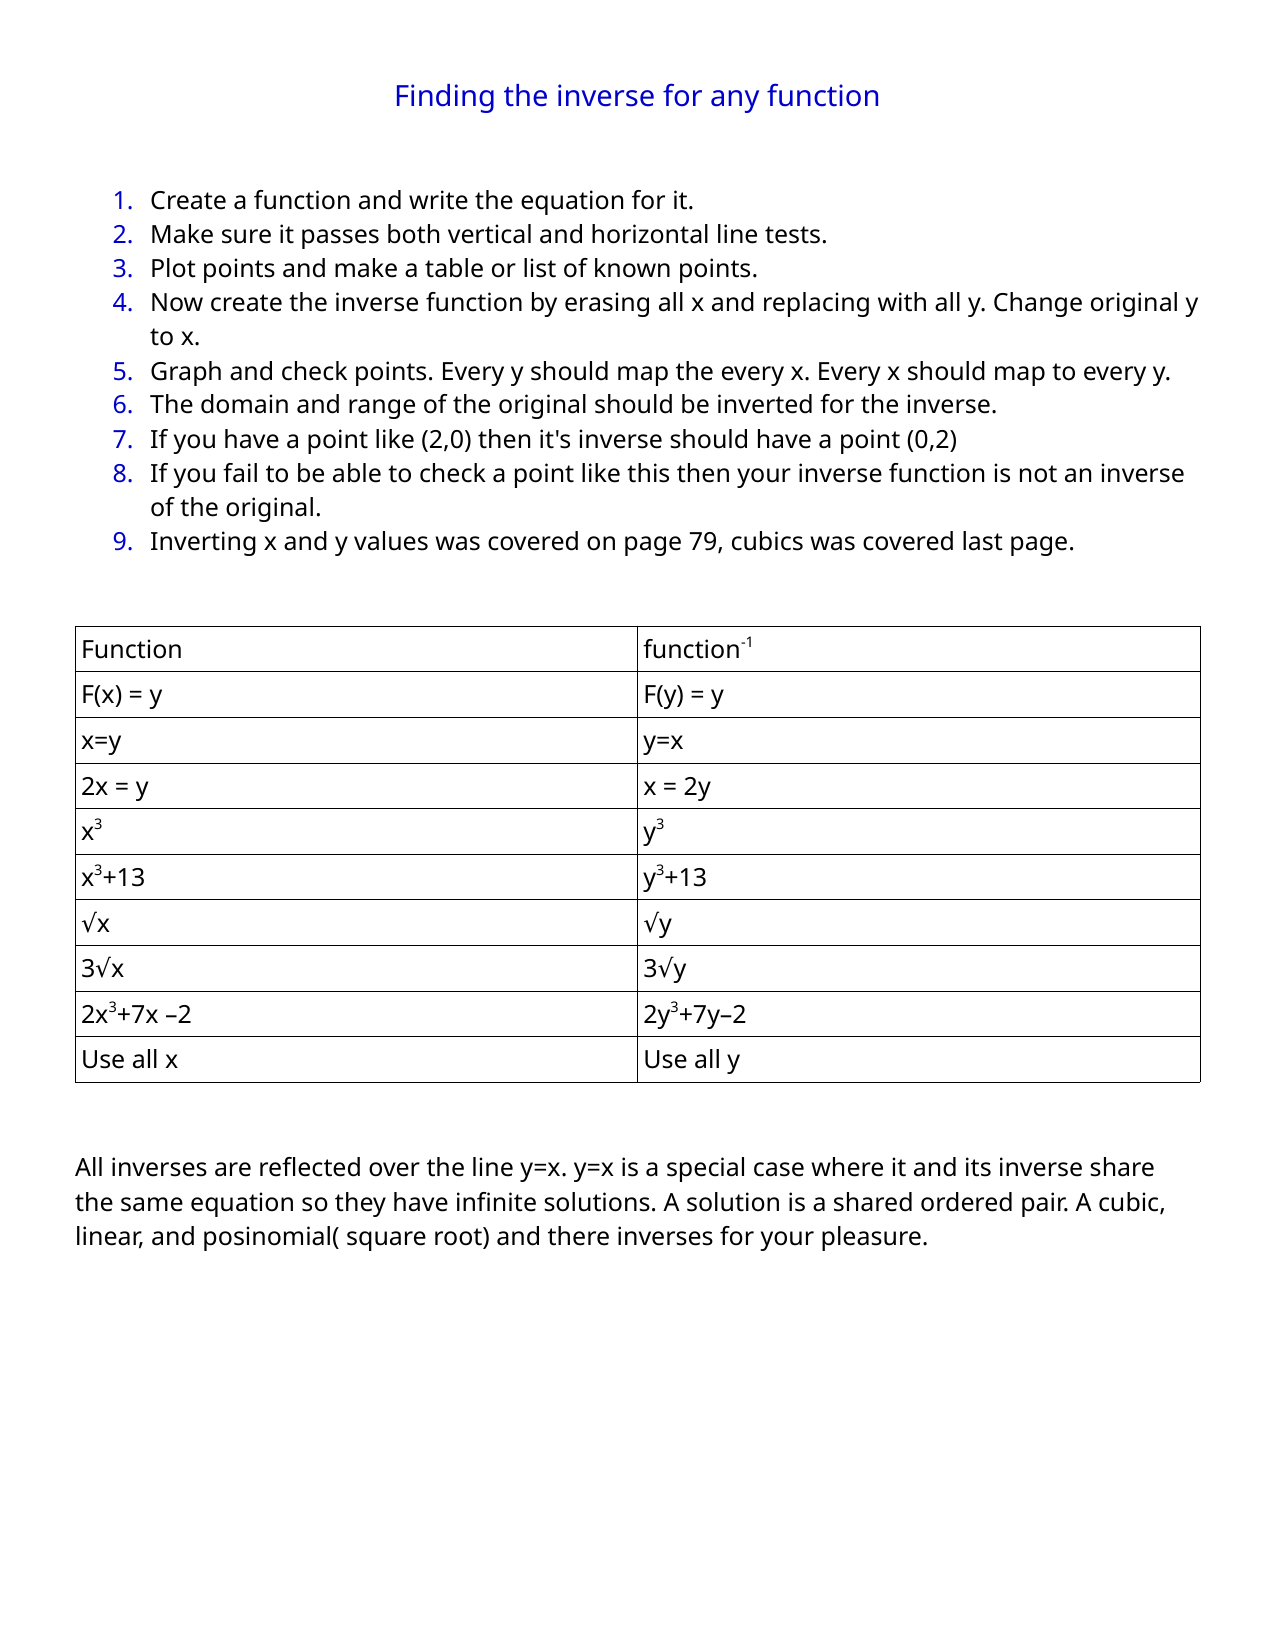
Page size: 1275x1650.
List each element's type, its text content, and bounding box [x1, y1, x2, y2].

list If you fail to be able to check a point like this then your inverse function is not an inverse of the original. [112, 455, 1200, 523]
list Make sure it passes both vertical and horizontal line tests. [112, 217, 1200, 251]
table_cell F(y) = y [638, 672, 1200, 717]
table_cell 2x = y [76, 764, 637, 808]
list Plot points and make a table or list of known points. [112, 251, 1200, 285]
table_cell 2y3+7y–2 [638, 992, 1200, 1036]
list Inverting x and y values was covered on page 79, cubics was covered last page. [112, 523, 1200, 557]
list Create a function and write the equation for it. [112, 183, 1200, 217]
list Now create the inverse function by erasing all x and replacing with all y. Change original y to x. [112, 285, 1200, 353]
table_cell F(x) = y [76, 672, 637, 717]
list If you have a point like (2,0) then it's inverse should have a point (0,2) [112, 421, 1200, 455]
table_header Function [76, 627, 637, 671]
table_cell x3+13 [76, 855, 637, 899]
table_cell x=y [76, 718, 637, 762]
table_cell y3 [638, 809, 1200, 854]
list Graph and check points. Every y should map the every x. Every x should map to every y. [112, 353, 1200, 387]
table_cell 2x3+7x –2 [76, 992, 637, 1036]
table_cell x3 [76, 809, 637, 854]
table_cell 3√y [638, 946, 1200, 991]
table_cell y3+13 [638, 855, 1200, 899]
table_cell √x [76, 900, 637, 945]
text All inverses are reflected over the line y=x. y=x is a special case where it and its inverse share the same equation so they have infinite solutions. A solution is a shared ordered pair. A cubic, linear, and posinomial( square root) and there inverses for your pleasure. [75, 1150, 1200, 1252]
table_cell y=x [638, 718, 1200, 762]
table_cell Use all y [638, 1037, 1200, 1082]
table_cell Use all x [76, 1037, 637, 1082]
list The domain and range of the original should be inverted for the inverse. [112, 387, 1200, 421]
table_cell 3√x [76, 946, 637, 991]
table_header function-1 [638, 627, 1200, 671]
text Finding the inverse for any function [75, 75, 1200, 115]
table_cell √y [638, 900, 1200, 945]
table_cell x = 2y [638, 764, 1200, 808]
